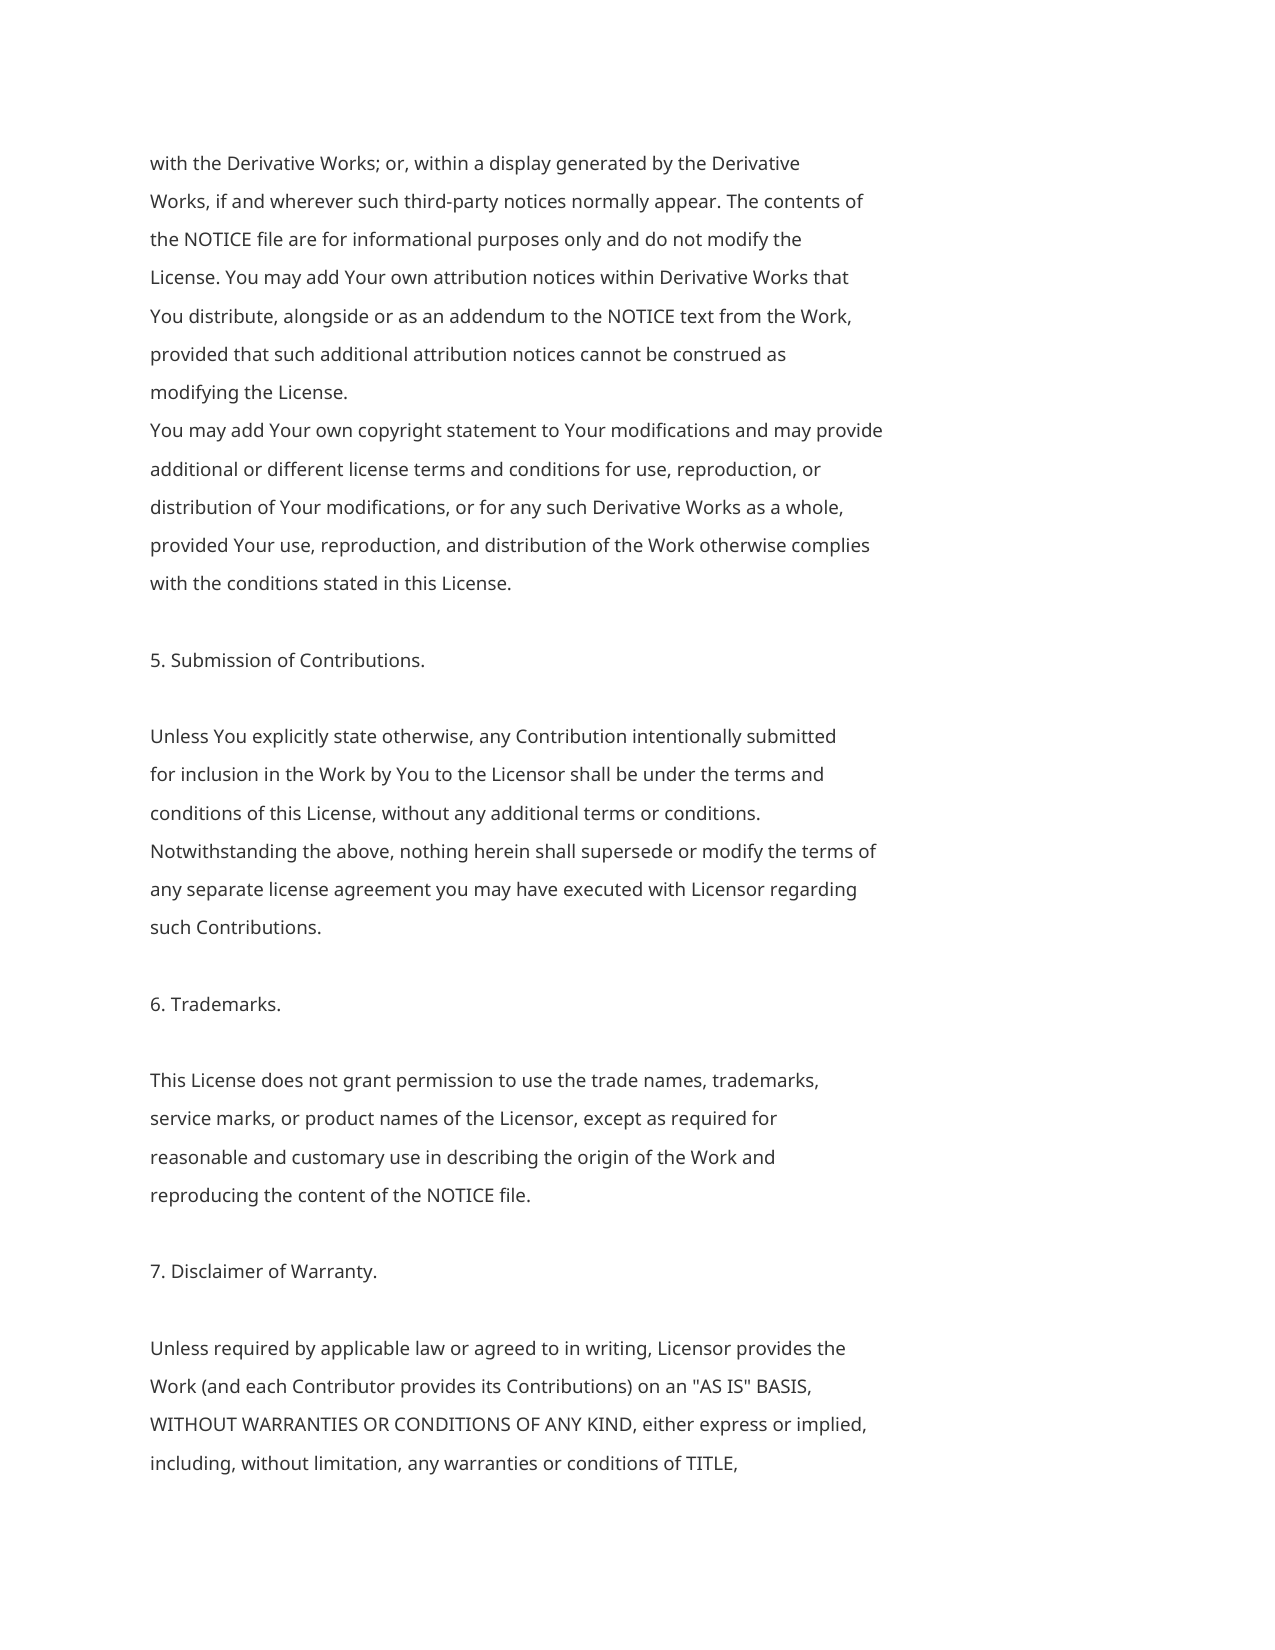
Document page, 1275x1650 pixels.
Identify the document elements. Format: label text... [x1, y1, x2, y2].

text provided that such additional attribution notices cannot be construed as [150, 341, 1125, 367]
text any separate license agreement you may have executed with Licensor regarding [150, 876, 1125, 902]
text service marks, or product names of the Licensor, except as required for [150, 1106, 1125, 1131]
text additional or different license terms and conditions for use, reproduction, or [150, 456, 1125, 481]
text such Contributions. [150, 914, 1125, 940]
text the NOTICE file are for informational purposes only and do not modify the [150, 226, 1125, 252]
text Unless required by applicable law or agreed to in writing, Licensor provides the [150, 1335, 1125, 1361]
text including, without limitation, any warranties or conditions of TITLE, [150, 1450, 1125, 1475]
text License. You may add Your own attribution notices within Derivative Works that [150, 265, 1125, 290]
text You may add Your own copyright statement to Your modifications and may provide [150, 418, 1125, 443]
text distribution of Your modifications, or for any such Derivative Works as a whole, [150, 494, 1125, 519]
text reproducing the content of the NOTICE file. [150, 1182, 1125, 1208]
text Work (and each Contributor provides its Contributions) on an "AS IS" BASIS, [150, 1373, 1125, 1399]
text 5. Submission of Contributions. [150, 647, 1125, 672]
text 6. Trademarks. [150, 991, 1125, 1017]
text reasonable and customary use in describing the origin of the Work and [150, 1144, 1125, 1169]
text for inclusion in the Work by You to the Licensor shall be under the terms and [150, 762, 1125, 787]
text You distribute, alongside or as an addendum to the NOTICE text from the Work, [150, 303, 1125, 328]
text modifying the License. [150, 379, 1125, 405]
text with the Derivative Works; or, within a display generated by the Derivative [150, 150, 1125, 176]
text Unless You explicitly state otherwise, any Contribution intentionally submitted [150, 723, 1125, 749]
text Notwithstanding the above, nothing herein shall supersede or modify the terms of [150, 838, 1125, 864]
text This License does not grant permission to use the trade names, trademarks, [150, 1067, 1125, 1093]
text with the conditions stated in this License. [150, 571, 1125, 596]
text 7. Disclaimer of Warranty. [150, 1259, 1125, 1284]
text Works, if and wherever such third-party notices normally appear. The contents of [150, 188, 1125, 214]
text WITHOUT WARRANTIES OR CONDITIONS OF ANY KIND, either express or implied, [150, 1412, 1125, 1437]
text provided Your use, reproduction, and distribution of the Work otherwise complies [150, 532, 1125, 558]
text conditions of this License, without any additional terms or conditions. [150, 800, 1125, 825]
